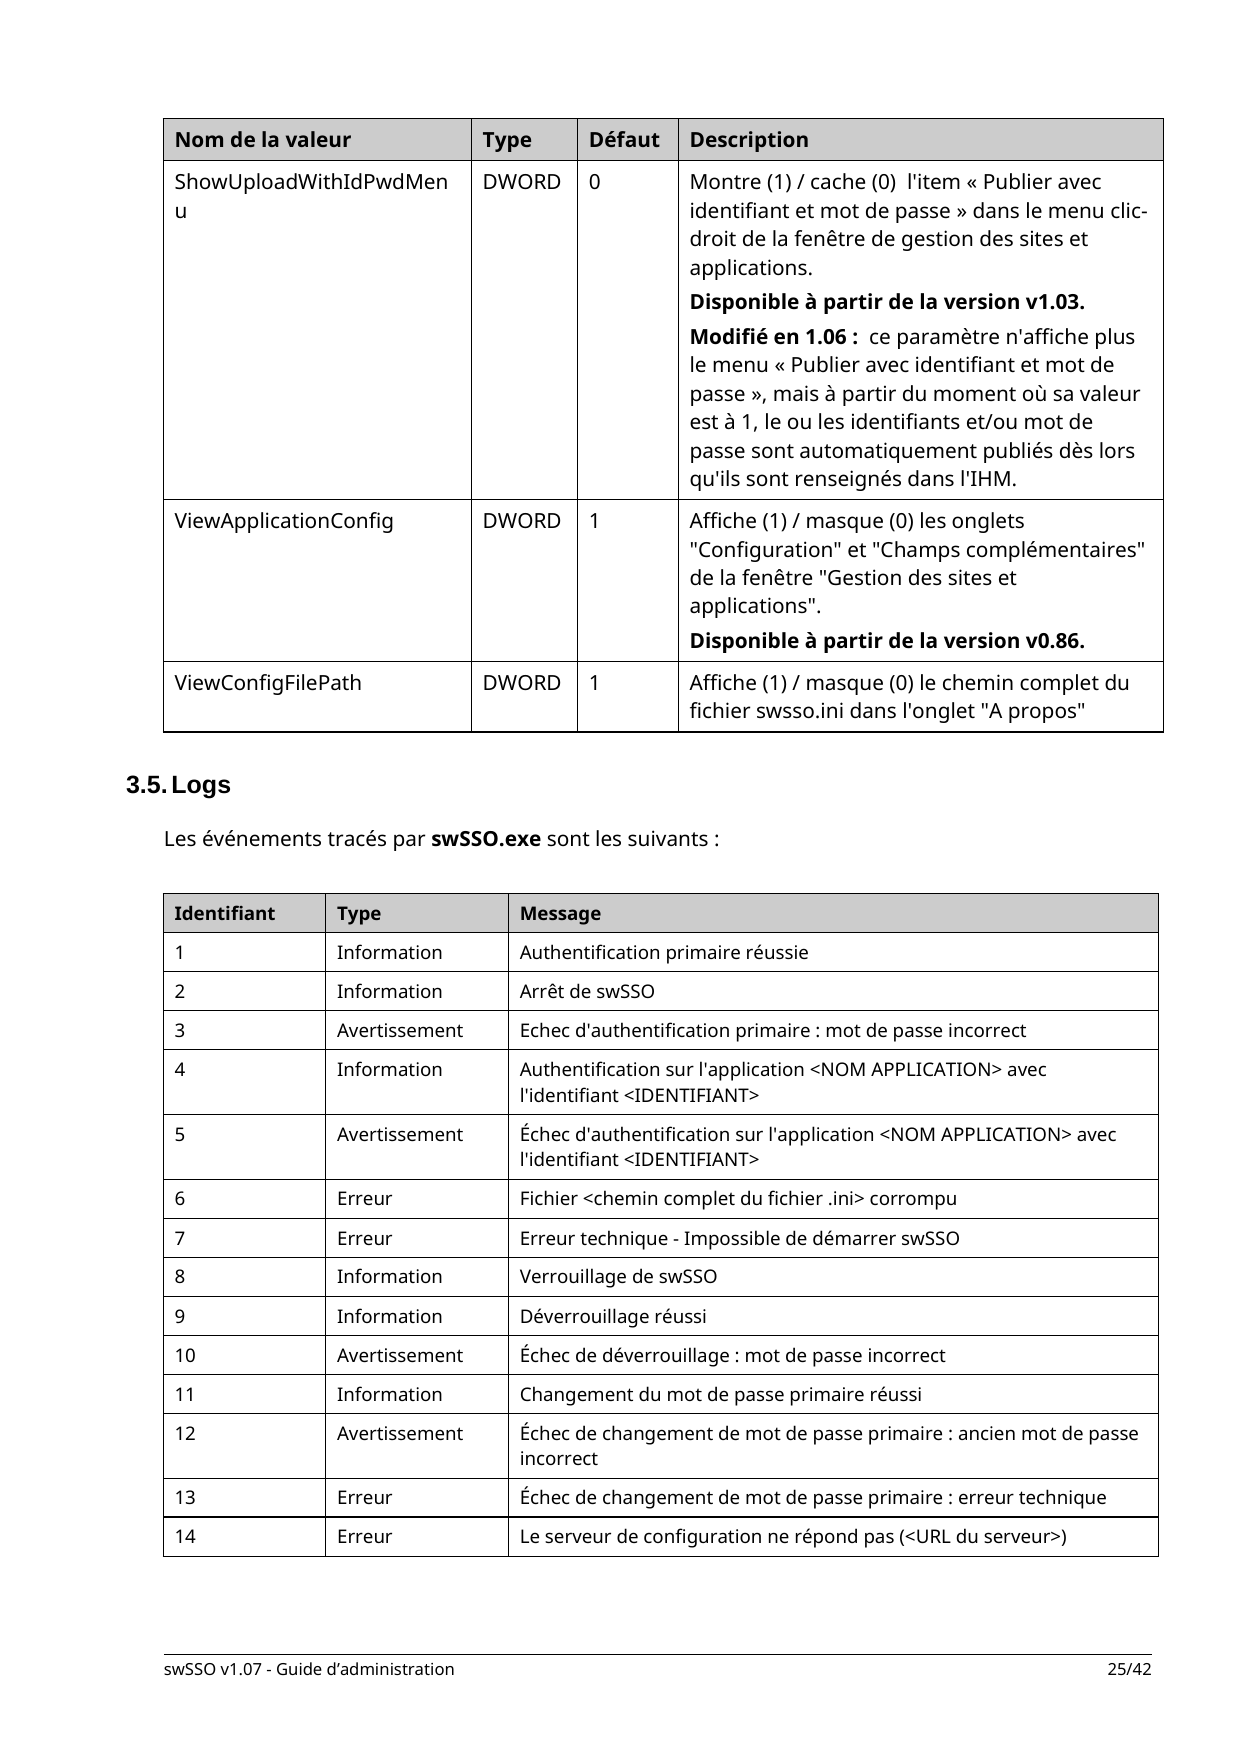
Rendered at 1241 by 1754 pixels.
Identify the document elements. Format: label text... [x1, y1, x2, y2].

table_header Défaut [578, 119, 678, 160]
table_cell ShowUploadWithIdPwdMenu [164, 161, 471, 499]
table_cell Authentification sur l'application <NOM APPLICATION> avec l'identifiant <IDENTIFIANT> [509, 1050, 1158, 1114]
table_cell 0 [578, 161, 678, 499]
table_cell 14 [164, 1518, 325, 1556]
table_header Message [509, 894, 1158, 932]
table_cell Affiche (1) / masque (0) les onglets "Configuration" et "Champs complémentaires" de la fenêtre "Gestion des sites et applications". Disponible à partir de la version v0.86. [679, 500, 1163, 661]
table_cell Échec de changement de mot de passe primaire : ancien mot de passe incorrect [509, 1414, 1158, 1477]
table_cell 10 [164, 1336, 325, 1374]
table_cell Le serveur de configuration ne répond pas (<URL du serveur>) [509, 1518, 1158, 1556]
table_cell 3 [164, 1011, 325, 1049]
table_header Identifiant [164, 894, 325, 932]
table_cell 1 [578, 662, 678, 731]
table_cell 2 [164, 972, 325, 1010]
table_cell DWORD [472, 662, 577, 731]
table_cell Information [326, 933, 508, 971]
text Les événements tracés par swSSO.exe sont les suivants : [164, 824, 1152, 852]
table_cell Échec de changement de mot de passe primaire : erreur technique [509, 1479, 1158, 1516]
table_cell DWORD [472, 161, 577, 499]
table_cell Fichier <chemin complet du fichier .ini> corrompu [509, 1180, 1158, 1217]
table_cell Erreur [326, 1219, 508, 1257]
table_cell Changement du mot de passe primaire réussi [509, 1375, 1158, 1413]
table_cell 1 [578, 500, 678, 661]
table_cell DWORD [472, 500, 577, 661]
table_cell 7 [164, 1219, 325, 1257]
table_cell Arrêt de swSSO [509, 972, 1158, 1010]
table_header Type [326, 894, 508, 932]
table_cell ViewApplicationConfig [164, 500, 471, 661]
table_cell 9 [164, 1297, 325, 1335]
table_cell Déverrouillage réussi [509, 1297, 1158, 1335]
table_cell Information [326, 1050, 508, 1114]
table_cell Échec d'authentification sur l'application <NOM APPLICATION> avec l'identifiant <IDENTIFIANT> [509, 1115, 1158, 1178]
table_cell Information [326, 972, 508, 1010]
table_cell Erreur [326, 1518, 508, 1556]
table_cell 4 [164, 1050, 325, 1114]
table_cell Montre (1) / cache (0) l'item « Publier avec identifiant et mot de passe » dans le menu clic-droit de la fenêtre de gestion des sites et applications. Disponible à partir de la version v1.03. Modifié en 1.06 : ce paramètre n'affiche plus le menu « Publier avec identifiant et mot de passe », mais à partir du moment où sa valeur est à 1, le ou les identifiants et/ou mot de passe sont automatiquement publiés dès lors qu'ils sont renseignés dans l'IHM. [679, 161, 1163, 499]
table_cell 11 [164, 1375, 325, 1413]
table_cell 8 [164, 1258, 325, 1296]
table_cell Erreur [326, 1180, 508, 1217]
table_cell 12 [164, 1414, 325, 1477]
table_cell Echec d'authentification primaire : mot de passe incorrect [509, 1011, 1158, 1049]
table_cell Échec de déverrouillage : mot de passe incorrect [509, 1336, 1158, 1374]
table_header Description [679, 119, 1163, 160]
table_cell Affiche (1) / masque (0) le chemin complet du fichier swsso.ini dans l'onglet "A propos" [679, 662, 1163, 731]
table_cell 1 [164, 933, 325, 971]
subtitle Logs [126, 770, 1152, 799]
table_cell Avertissement [326, 1414, 508, 1477]
table_cell 13 [164, 1479, 325, 1516]
table_header Type [472, 119, 577, 160]
table_cell Information [326, 1297, 508, 1335]
table_cell Authentification primaire réussie [509, 933, 1158, 971]
table_cell 6 [164, 1180, 325, 1217]
table_cell ViewConfigFilePath [164, 662, 471, 731]
table_cell Verrouillage de swSSO [509, 1258, 1158, 1296]
table_cell 5 [164, 1115, 325, 1178]
table_cell Avertissement [326, 1336, 508, 1374]
table_cell Erreur [326, 1479, 508, 1516]
table_cell Avertissement [326, 1115, 508, 1178]
table_cell Erreur technique - Impossible de démarrer swSSO [509, 1219, 1158, 1257]
table_cell Information [326, 1258, 508, 1296]
table_cell Information [326, 1375, 508, 1413]
table_cell Avertissement [326, 1011, 508, 1049]
table_header Nom de la valeur [164, 119, 471, 160]
